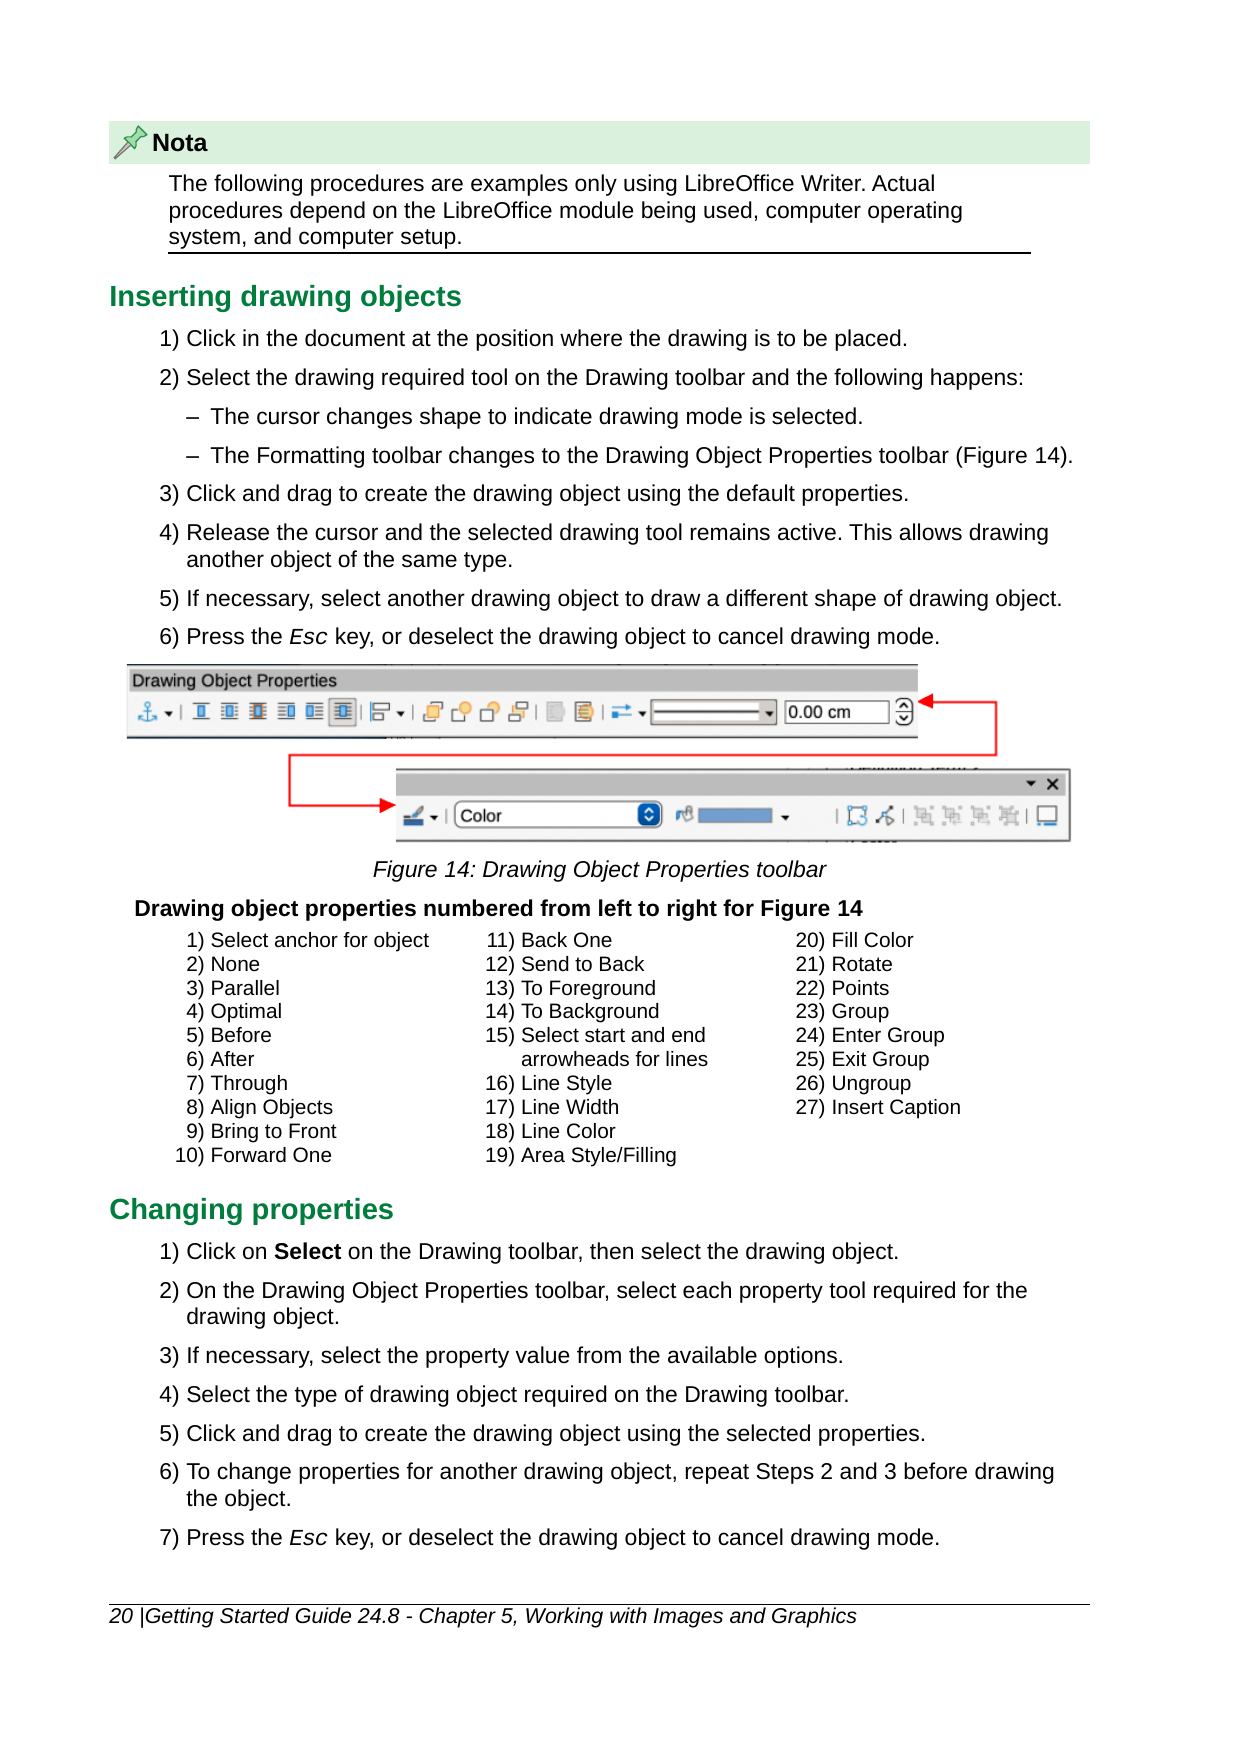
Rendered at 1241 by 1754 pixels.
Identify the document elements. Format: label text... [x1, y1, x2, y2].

list To change properties for another drawing object, repeat Steps 2 and 3 before drawing the object. [186, 1458, 1090, 1511]
list Click and drag to create the drawing object using the selected properties. [186, 1419, 1090, 1446]
subtitle Changing properties [109, 1192, 1090, 1225]
list Click in the document at the position where the drawing is to be placed. [186, 325, 1090, 351]
list If necessary, select another drawing object to draw a different shape of drawing object. [186, 584, 1090, 611]
list Select the drawing required tool on the Drawing toolbar and the following happens: [186, 364, 1090, 390]
table_header Select anchor for object None Parallel Optimal Before After Through Align Objects Bring to Front Forward One [134, 928, 444, 1167]
text The following procedures are examples only using LibreOffice Writer. Actual procedures depend on the LibreOffice module being used, computer operating system, and computer setup. [168, 170, 1031, 252]
list The cursor changes shape to indicate drawing mode is selected. [186, 403, 1090, 429]
list Click on Select on the Drawing toolbar, then select the drawing object. [186, 1238, 1090, 1264]
list If necessary, select the property value from the available options. [186, 1342, 1090, 1368]
list On the Drawing Object Properties toolbar, select each property tool required for the drawing object. [186, 1277, 1090, 1329]
list Press the Esc key, or deselect the drawing object to cancel drawing mode. [186, 623, 1090, 652]
table_header Fill Color Rotate Points Group Enter Group Exit Group Ungroup Insert Caption [755, 928, 1065, 1167]
subtitle Inserting drawing objects [109, 279, 1090, 313]
picture [126, 664, 1073, 844]
table_header Back One Send to Back To Foreground To Background Select start and end arrowheads for lines Line Style Line Width Line Color Area Style/Filling [444, 928, 754, 1167]
list Click and drag to create the drawing object using the default properties. [186, 480, 1090, 507]
list Press the Esc key, or deselect the drawing object to cancel drawing mode. [186, 1523, 1090, 1552]
text Figure 14: Drawing Object Properties toolbar [127, 856, 1072, 882]
text Drawing object properties numbered from left to right for Figure 14 [134, 895, 1090, 921]
list The Formatting toolbar changes to the Drawing Object Properties toolbar (Figure 14). [186, 442, 1090, 468]
list Select the type of drawing object required on the Drawing toolbar. [186, 1381, 1090, 1407]
subtitle Nota [109, 121, 1090, 164]
list Release the cursor and the selected drawing tool remains active. This allows drawing another object of the same type. [186, 519, 1090, 572]
